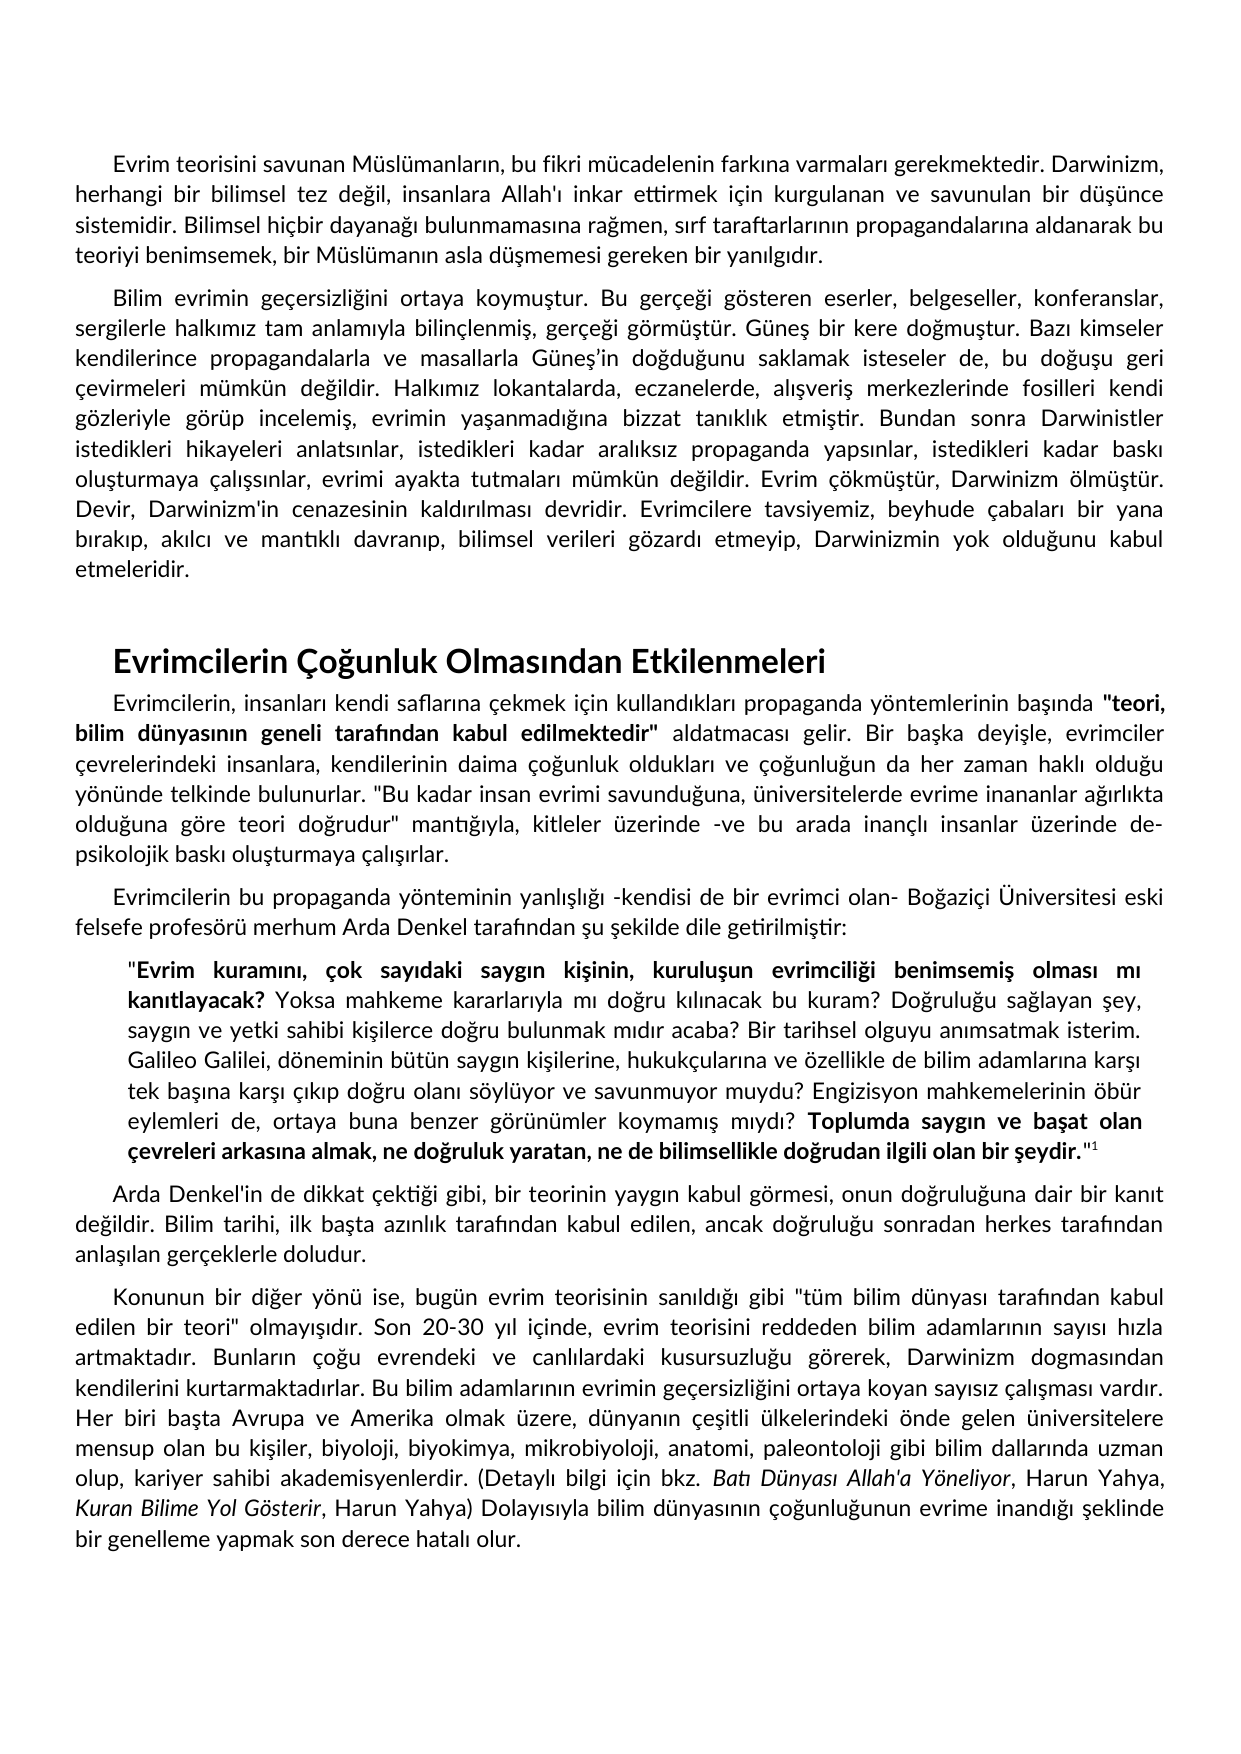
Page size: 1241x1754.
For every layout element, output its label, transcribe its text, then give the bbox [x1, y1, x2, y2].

text Konunun bir diğer yönü ise, bugün evrim teorisinin sanıldığı gibi "tüm bilim dünyası tarafından kabul edilen bir teori" olmayışıdır. Son 20-30 yıl içinde, evrim teorisini reddeden bilim adamlarının sayısı hızla artmaktadır. Bunların çoğu evrendeki ve canlılardaki kusursuzluğu görerek, Darwinizm dogmasından kendilerini kurtarmaktadırlar. Bu bilim adamlarının evrimin geçersizliğini ortaya koyan sayısız çalışması vardır. Her biri başta Avrupa ve Amerika olmak üzere, dünyanın çeşitli ülkelerindeki önde gelen üniversitelere mensup olan bu kişiler, biyoloji, biyokimya, mikrobiyoloji, anatomi, paleontoloji gibi bilim dallarında uzman olup, kariyer sahibi akademisyenlerdir. (Detaylı bilgi için bkz. Batı Dünyası Allah'a Yöneliyor, Harun Yahya, Kuran Bilime Yol Gösterir, Harun Yahya) Dolayısıyla bilim dünyasının çoğunluğunun evrime inandığı şeklinde bir genelleme yapmak son derece hatalı olur. [75, 1283, 1165, 1552]
text "Evrim kuramını, çok sayıdaki saygın kişinin, kuruluşun evrimciliği benimsemiş olması mı kanıtlayacak? Yoksa mahkeme kararlarıyla mı doğru kılınacak bu kuram? Doğruluğu sağlayan şey, saygın ve yetki sahibi kişilerce doğru bulunmak mıdır acaba? Bir tarihsel olguyu anımsatmak isterim. Galileo Galilei, döneminin bütün saygın kişilerine, hukukçularına ve özellikle de bilim adamlarına karşı tek başına karşı çıkıp doğru olanı söylüyor ve savunmuyor muydu? Engizisyon mahkemelerinin öbür eylemleri de, ortaya buna benzer görünümler koymamış mıydı? Toplumda saygın ve başat olan çevreleri arkasına almak, ne doğruluk yaratan, ne de bilimsellikle doğrudan ilgili olan bir şeydir."1 [127, 956, 1143, 1164]
text Bilim evrimin geçersizliğini ortaya koymuştur. Bu gerçeği gösteren eserler, belgeseller, konferanslar, sergilerle halkımız tam anlamıyla bilinçlenmiş, gerçeği görmüştür. Güneş bir kere doğmuştur. Bazı kimseler kendilerince propagandalarla ve masallarla Güneş’in doğduğunu saklamak isteseler de, bu doğuşu geri çevirmeleri mümkün değildir. Halkımız lokantalarda, eczanelerde, alışveriş merkezlerinde fosilleri kendi gözleriyle görüp incelemiş, evrimin yaşanmadığına bizzat tanıklık etmiştir. Bundan sonra Darwinistler istedikleri hikayeleri anlatsınlar, istedikleri kadar aralıksız propaganda yapsınlar, istedikleri kadar baskı oluşturmaya çalışsınlar, evrimi ayakta tutmaları mümkün değildir. Evrim çökmüştür, Darwinizm ölmüştür. Devir, Darwinizm'in cenazesinin kaldırılması devridir. Evrimcilere tavsiyemiz, beyhude çabaları bir yana bırakıp, akılcı ve mantıklı davranıp, bilimsel verileri gözardı etmeyip, Darwinizmin yok olduğunu kabul etmeleridir. [75, 283, 1165, 583]
text Arda Denkel'in de dikkat çektiği gibi, bir teorinin yaygın kabul görmesi, onun doğruluğuna dair bir kanıt değildir. Bilim tarihi, ilk başta azınlık tarafından kabul edilen, ancak doğruluğu sonradan herkes tarafından anlaşılan gerçeklerle doludur. [75, 1179, 1165, 1267]
subtitle Evrimcilerin Çoğunluk Olmasından Etkilenmeleri [112, 641, 1165, 681]
text Evrimcilerin, insanları kendi saflarına çekmek için kullandıkları propaganda yöntemlerinin başında "teori, bilim dünyasının geneli tarafından kabul edilmektedir" aldatmacası gelir. Bir başka deyişle, evrimciler çevrelerindeki insanlara, kendilerinin daima çoğunluk oldukları ve çoğunluğun da her zaman haklı olduğu yönünde telkinde bulunurlar. "Bu kadar insan evrimi savunduğuna, üniversitelerde evrime inananlar ağırlıkta olduğuna göre teori doğrudur" mantığıyla, kitleler üzerinde -ve bu arada inançlı insanlar üzerinde de- psikolojik baskı oluşturmaya çalışırlar. [75, 689, 1165, 867]
text Evrimcilerin bu propaganda yönteminin yanlışlığı -kendisi de bir evrimci olan- Boğaziçi Üniversitesi eski felsefe profesörü merhum Arda Denkel tarafından şu şekilde dile getirilmiştir: [75, 883, 1165, 940]
text Evrim teorisini savunan Müslümanların, bu fikri mücadelenin farkına varmaları gerekmektedir. Darwinizm, herhangi bir bilimsel tez değil, insanlara Allah'ı inkar ettirmek için kurgulanan ve savunulan bir düşünce sistemidir. Bilimsel hiçbir dayanağı bulunmamasına rağmen, sırf taraftarlarının propagandalarına aldanarak bu teoriyi benimsemek, bir Müslümanın asla düşmemesi gereken bir yanılgıdır. [75, 150, 1165, 268]
